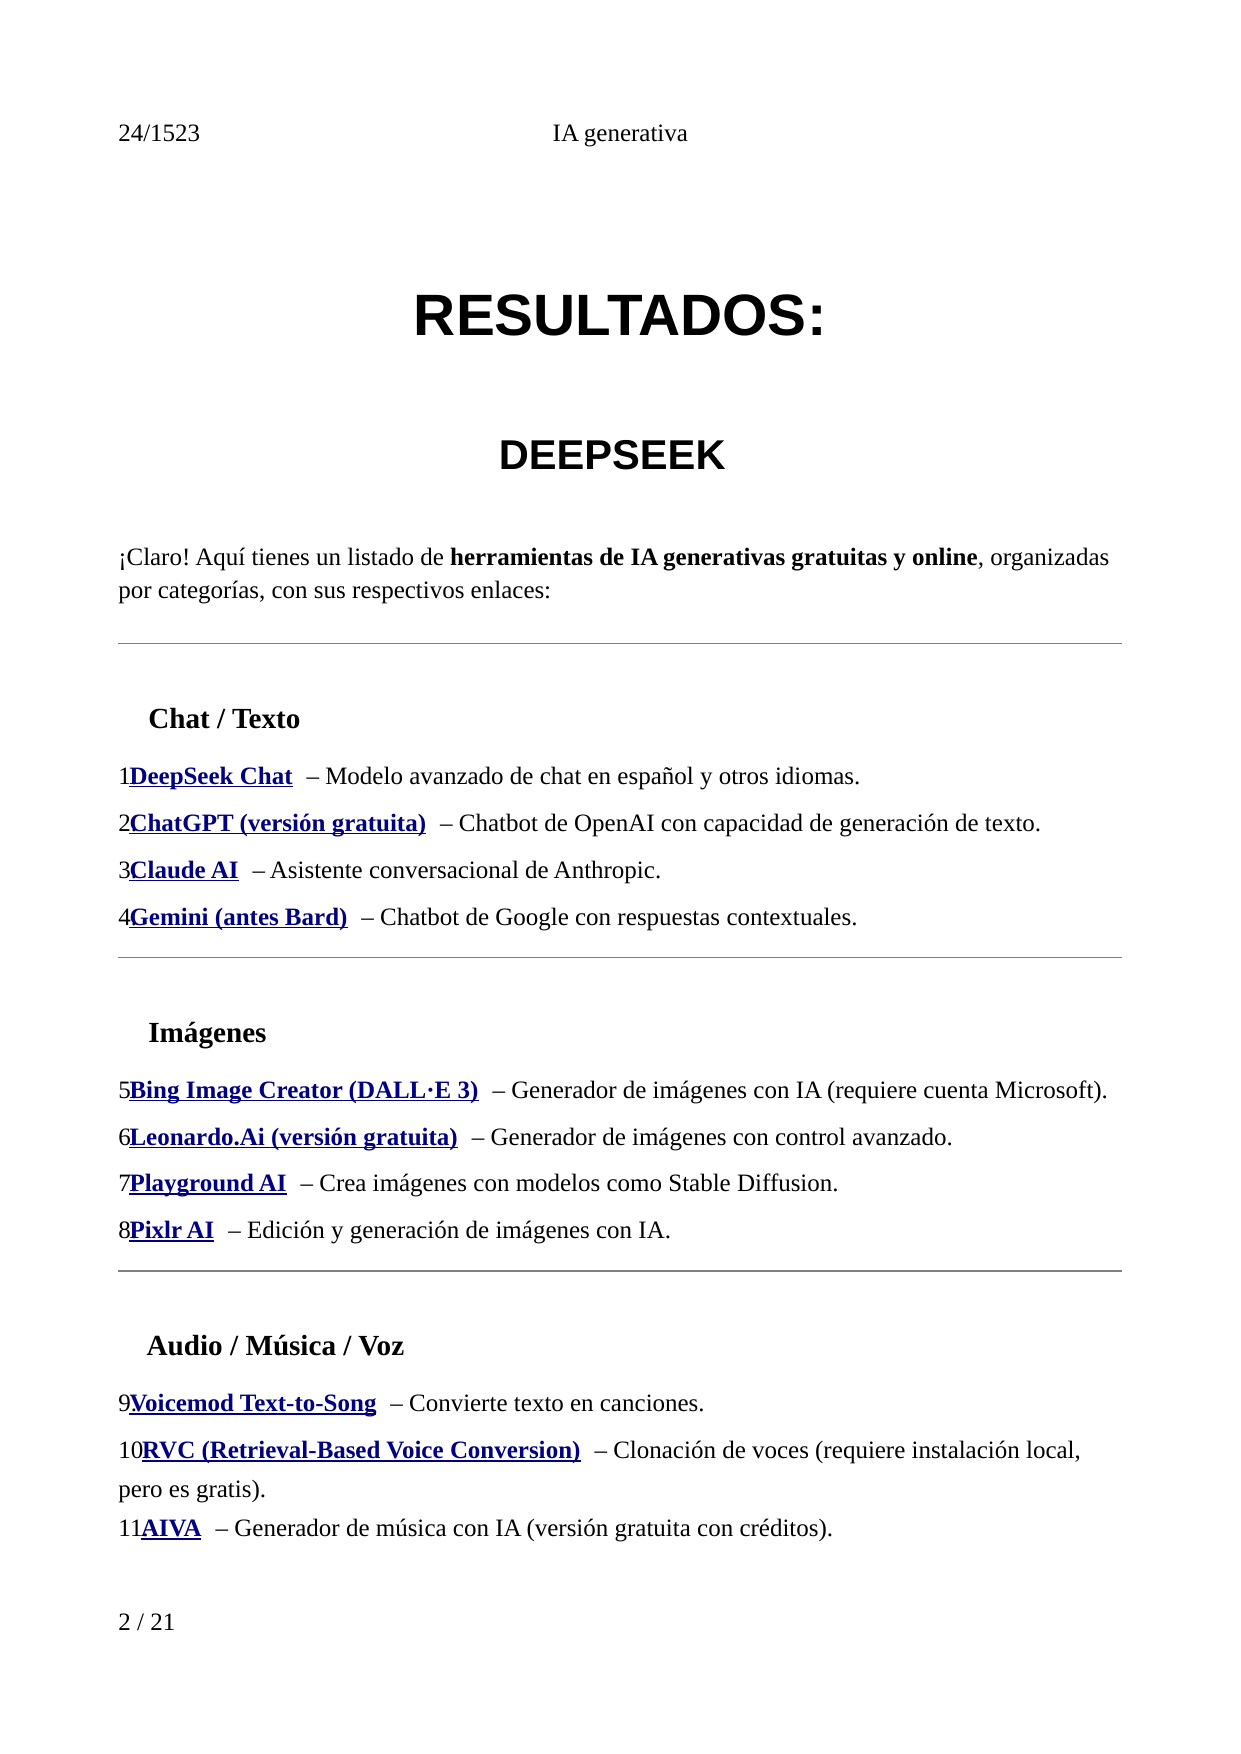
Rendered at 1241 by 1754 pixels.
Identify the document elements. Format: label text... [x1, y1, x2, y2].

list – Chatbot de OpenAI con capacidad de generación de texto. [434, 802, 1122, 843]
list – Chatbot de Google con respuestas contextuales. [355, 896, 1122, 936]
list – Modelo avanzado de chat en español y otros idiomas. [300, 755, 1122, 796]
list Pixlr AI – Edición y generación de imágenes con IA. [222, 1209, 1122, 1250]
subtitle 🎨 Imágenes [118, 1015, 1122, 1048]
subtitle 🎵 Audio / Música / Voz [118, 1328, 1122, 1362]
subtitle 🤖 Chat / Texto [118, 701, 1122, 734]
title RESULTADOS: DEEPSEEK [118, 281, 1122, 482]
list ChatGPT (versión gratuita) [118, 802, 429, 843]
list Voicemod Text-to-Song [118, 1382, 383, 1423]
list Playground AI [118, 1162, 293, 1203]
list Gemini (antes Bard) [118, 896, 350, 936]
list – Crea imágenes con modelos como Stable Diffusion. [294, 1162, 1122, 1203]
list Claude AI – Asistente conversacional de Anthropic. [246, 849, 1122, 889]
list Leonardo.Ai (versión gratuita) [118, 1116, 461, 1156]
list AIVA – Generador de música con IA (versión gratuita con créditos). [118, 1507, 208, 1548]
list Bing Image Creator (DALL·E 3) [118, 1069, 481, 1109]
list DeepSeek Chat [118, 755, 295, 796]
list – Generador de imágenes con IA (requiere cuenta Microsoft). [486, 1069, 1122, 1109]
list Claude AI – Asistente conversacional de Anthropic. [118, 849, 241, 889]
text ¡Claro! Aquí tienes un listado de herramientas de IA generativas gratuitas y online, organizadas por categorías, con sus respectivos enlaces: [118, 542, 1122, 604]
list – Generador de imágenes con control avanzado. [465, 1116, 1122, 1156]
list – Convierte texto en canciones. [384, 1382, 1122, 1423]
list AIVA – Generador de música con IA (versión gratuita con créditos). [209, 1507, 1122, 1548]
list RVC (Retrieval-Based Voice Conversion) – Clonación de voces (requiere instalación local, pero es gratis). [118, 1429, 1122, 1503]
list Pixlr AI – Edición y generación de imágenes con IA. [118, 1209, 217, 1250]
